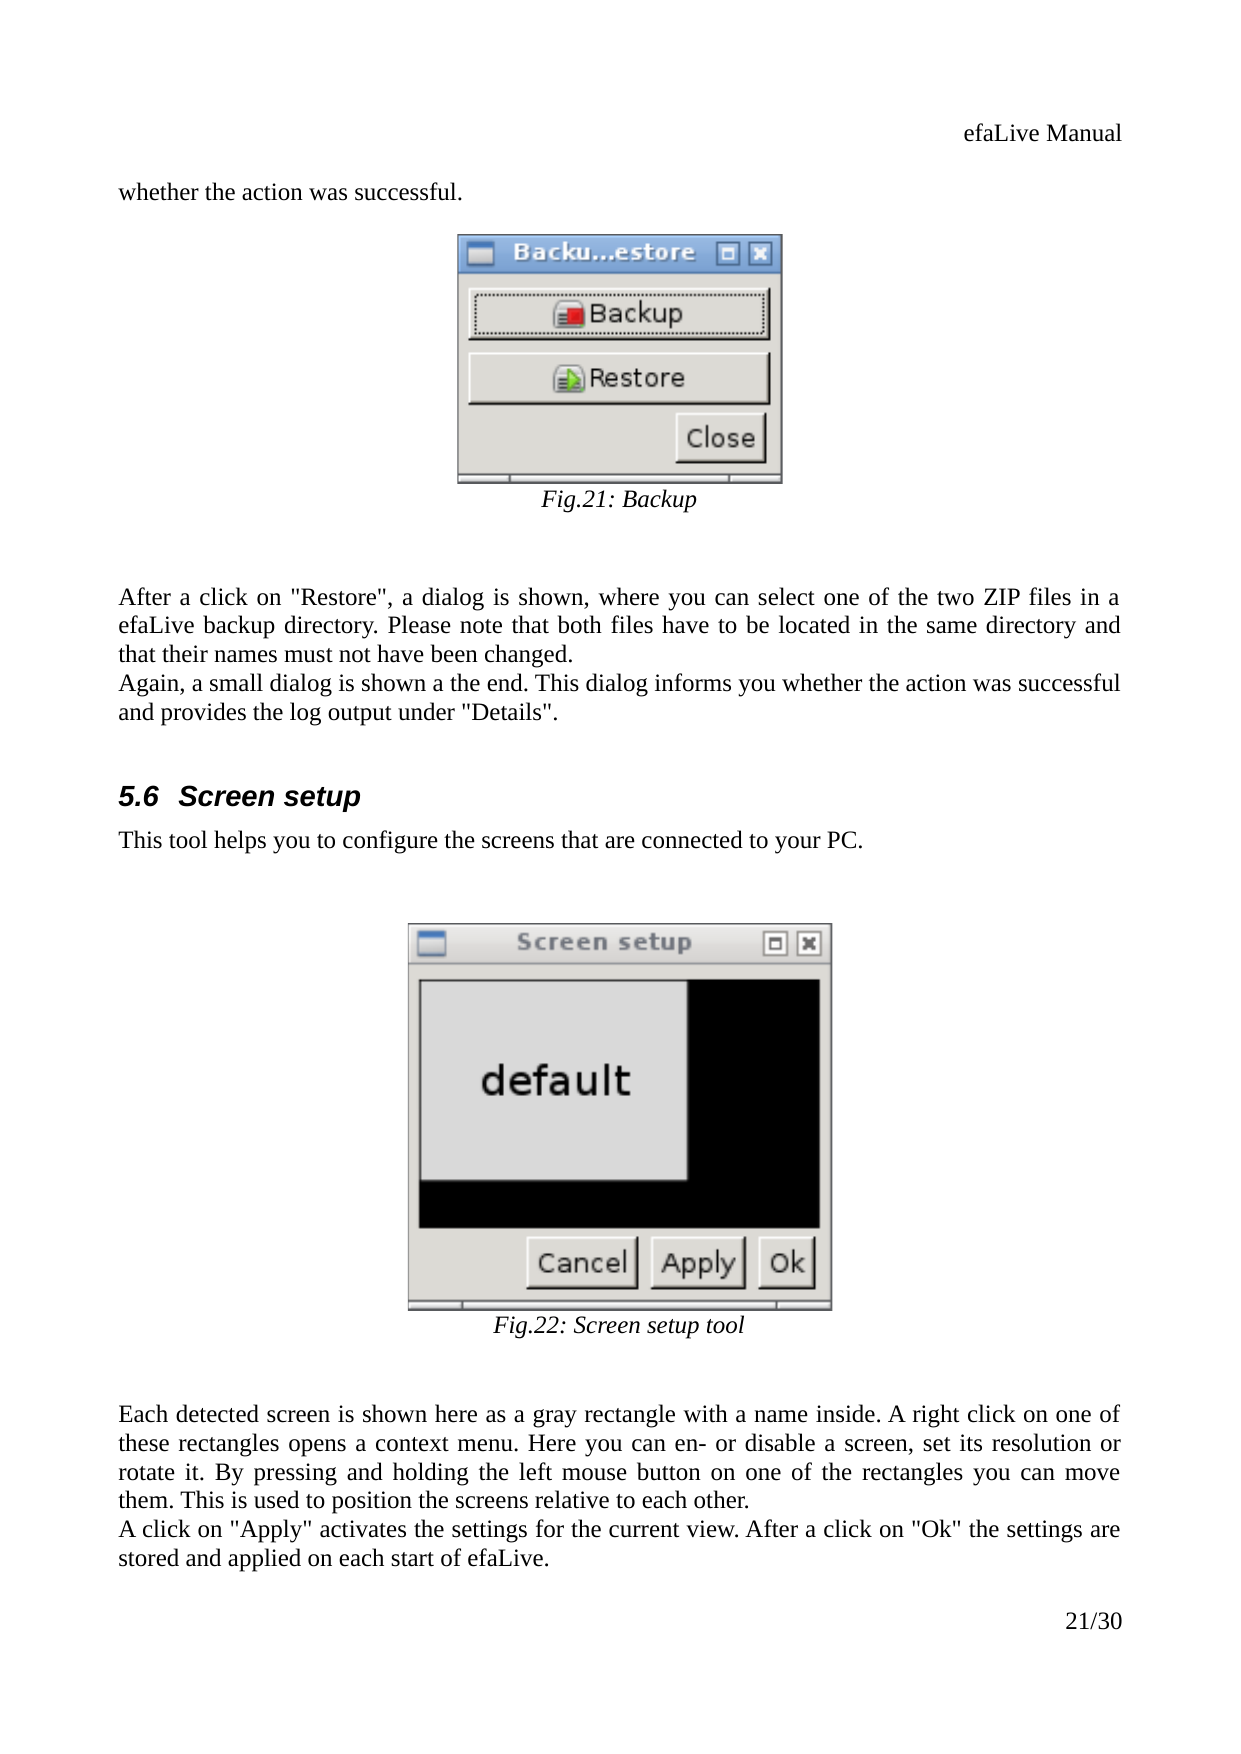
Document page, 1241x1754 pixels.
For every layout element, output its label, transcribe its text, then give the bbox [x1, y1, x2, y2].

text Again, a small dialog is shown a the end. This dialog informs you whether the action was successful and provides the log output under "Details". [118, 668, 1122, 726]
text A click on "Apply" activates the settings for the current view. After a click on "Ok" the settings are stored and applied on each start of efaLive. [118, 1514, 1122, 1572]
text Each detected screen is shown here as a gray rectangle with a name inside. A right click on one of these rectangles opens a context menu. Here you can en- or disable a screen, set its resolution or rotate it. By pressing and holding the left mouse button on one of the rectangles you can move them. This is used to position the screens relative to each other. [118, 1399, 1122, 1514]
text After a click on "Restore", a dialog is shown, where you can select one of the two ZIP files in a efaLive backup directory. Please note that both files have to be located in the same directory and that their names must not have been changed. [118, 582, 1122, 668]
subtitle Screen setup [118, 779, 1122, 813]
picture [407, 923, 833, 1311]
text Fig.21: Backup [452, 247, 788, 512]
text whether the action was successful. [118, 177, 1122, 206]
text This tool helps you to configure the screens that are connected to your PC. [118, 825, 1122, 854]
text Fig.22: Screen setup tool [359, 936, 881, 1339]
picture [457, 234, 783, 484]
